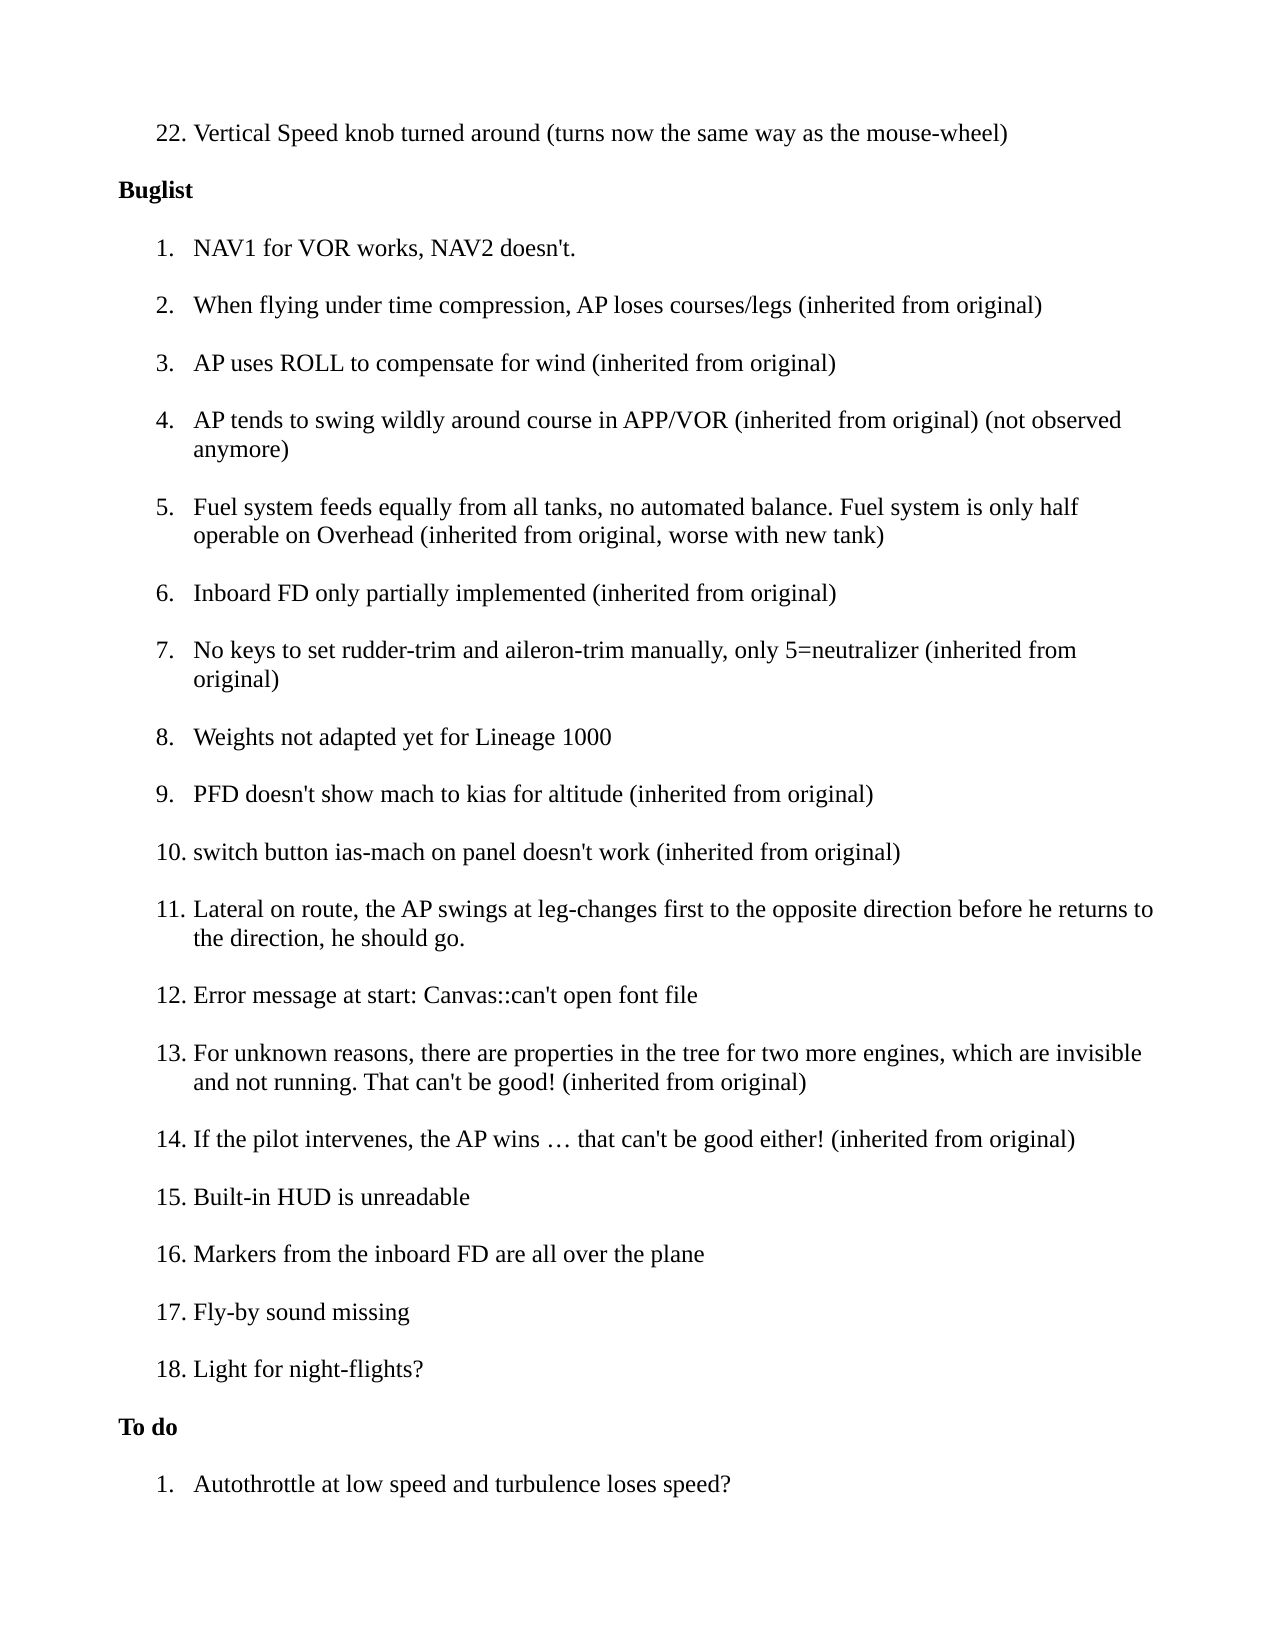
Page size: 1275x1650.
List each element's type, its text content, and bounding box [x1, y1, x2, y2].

list Lateral on route, the AP swings at leg-changes first to the opposite direction before he returns to the direction, he should go. [156, 894, 1157, 981]
list If the pilot intervenes, the AP wins … that can't be good either! (inherited from original) [156, 1124, 1157, 1182]
list No keys to set rudder-trim and aileron-trim manually, only 5=neutralizer (inherited from original) [156, 636, 1157, 722]
list Fuel system feeds equally from all tanks, no automated balance. Fuel system is only half operable on Overhead (inherited from original, worse with new tank) [156, 492, 1157, 578]
text Buglist [118, 176, 1157, 233]
list Vertical Speed knob turned around (turns now the same way as the mouse-wheel) [156, 118, 1157, 147]
list Fly-by sound missing [156, 1297, 1157, 1354]
list AP uses ROLL to compensate for wind (inherited from original) [156, 348, 1157, 406]
list AP tends to swing wildly around course in APP/VOR (inherited from original) (not observed anymore) [156, 406, 1157, 492]
list Inboard FD only partially implemented (inherited from original) [156, 578, 1157, 636]
list Built-in HUD is unreadable [156, 1182, 1157, 1239]
list When flying under time compression, AP loses courses/legs (inherited from original) [156, 291, 1157, 348]
list Error message at start: Canvas::can't open font file [156, 981, 1157, 1038]
list Weights not adapted yet for Lineage 1000 [156, 722, 1157, 779]
list Markers from the inboard FD are all over the plane [156, 1239, 1157, 1297]
list NAV1 for VOR works, NAV2 doesn't. [156, 233, 1157, 291]
list For unknown reasons, there are properties in the tree for two more engines, which are invisible and not running. That can't be good! (inherited from original) [156, 1038, 1157, 1124]
list Autothrottle at low speed and turbulence loses speed? [156, 1469, 1157, 1527]
list PFD doesn't show mach to kias for altitude (inherited from original) [156, 779, 1157, 837]
list Light for night-flights? [156, 1354, 1157, 1412]
list switch button ias-mach on panel doesn't work (inherited from original) [156, 837, 1157, 894]
text To do [118, 1412, 1157, 1469]
